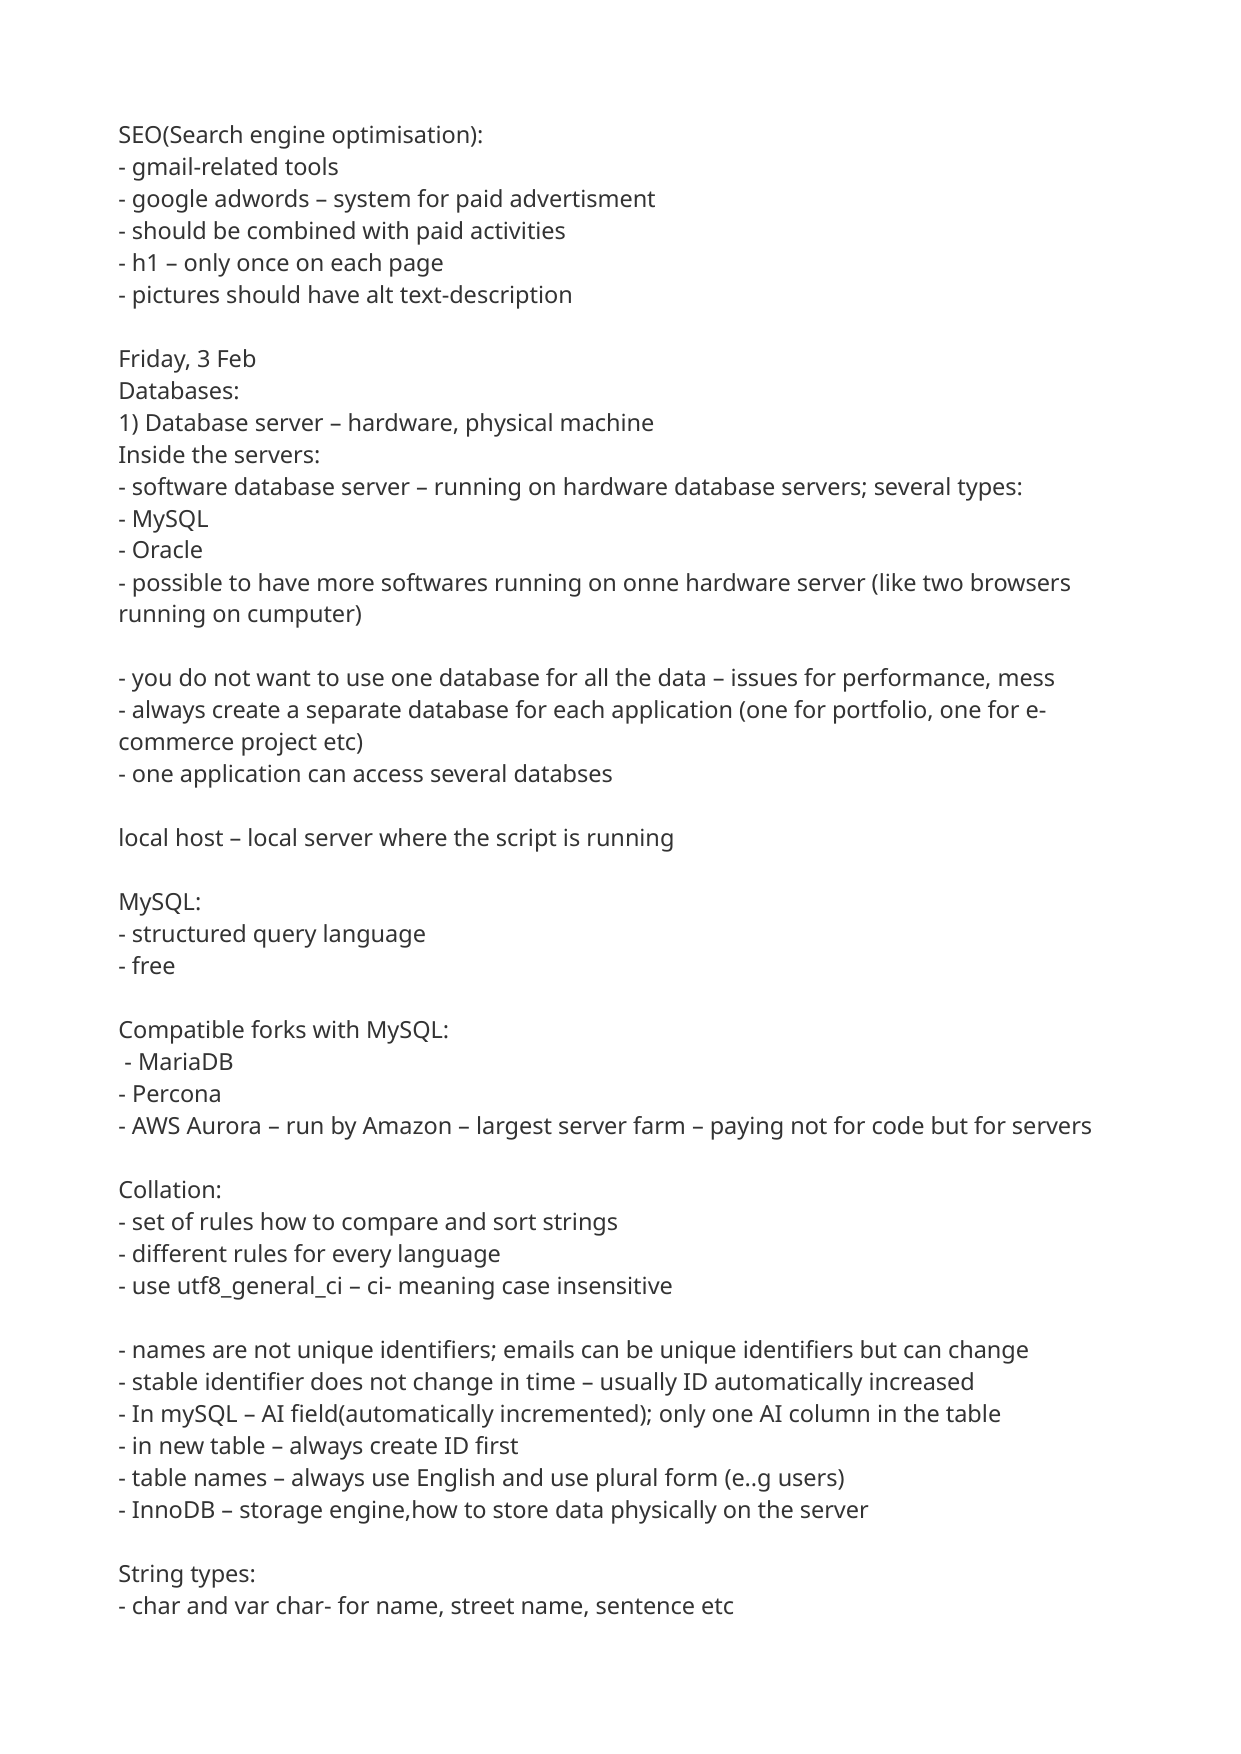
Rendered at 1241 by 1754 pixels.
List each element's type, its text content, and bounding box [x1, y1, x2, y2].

text - should be combined with paid activities [118, 214, 1122, 246]
text - use utf8_general_ci – ci- meaning case insensitive [118, 1269, 1122, 1301]
text String types: [118, 1557, 1122, 1589]
text - Oracle [118, 534, 1122, 566]
text MySQL: [118, 886, 1122, 918]
text Inside the servers: [118, 438, 1122, 470]
text - always create a separate database for each application (one for portfolio, one for e-commerce project etc) [118, 694, 1122, 758]
text - free [118, 949, 1122, 982]
text - table names – always use English and use plural form (e..g users) [118, 1461, 1122, 1493]
text Compatible forks with MySQL: [118, 1013, 1122, 1046]
text - gmail-related tools [118, 150, 1122, 182]
text SEO(Search engine optimisation): [118, 118, 1122, 150]
text - google adwords – system for paid advertisment [118, 182, 1122, 214]
text - InnoDB – storage engine,how to store data physically on the server [118, 1493, 1122, 1525]
text - in new table – always create ID first [118, 1429, 1122, 1461]
text - different rules for every language [118, 1237, 1122, 1269]
text - Percona [118, 1077, 1122, 1109]
text - one application can access several databses [118, 758, 1122, 790]
text - structured query language [118, 918, 1122, 949]
text local host – local server where the script is running [118, 822, 1122, 854]
text - In mySQL – AI field(automatically incremented); only one AI column in the table [118, 1397, 1122, 1429]
text - names are not unique identifiers; emails can be unique identifiers but can change [118, 1333, 1122, 1365]
text Databases: [118, 374, 1122, 406]
text - set of rules how to compare and sort strings [118, 1205, 1122, 1237]
text - stable identifier does not change in time – usually ID automatically increased [118, 1365, 1122, 1397]
text - MySQL [118, 502, 1122, 534]
text - char and var char- for name, street name, sentence etc [118, 1589, 1122, 1621]
text - MariaDB [118, 1046, 1122, 1077]
text - AWS Aurora – run by Amazon – largest server farm – paying not for code but for servers [118, 1109, 1122, 1141]
text - you do not want to use one database for all the data – issues for performance, mess [118, 662, 1122, 694]
text - pictures should have alt text-description [118, 278, 1122, 310]
text - possible to have more softwares running on onne hardware server (like two browsers running on cumputer) [118, 566, 1122, 630]
text 1) Database server – hardware, physical machine [118, 406, 1122, 438]
text Collation: [118, 1173, 1122, 1205]
text Friday, 3 Feb [118, 342, 1122, 374]
text - h1 – only once on each page [118, 246, 1122, 278]
text - software database server – running on hardware database servers; several types: [118, 470, 1122, 502]
